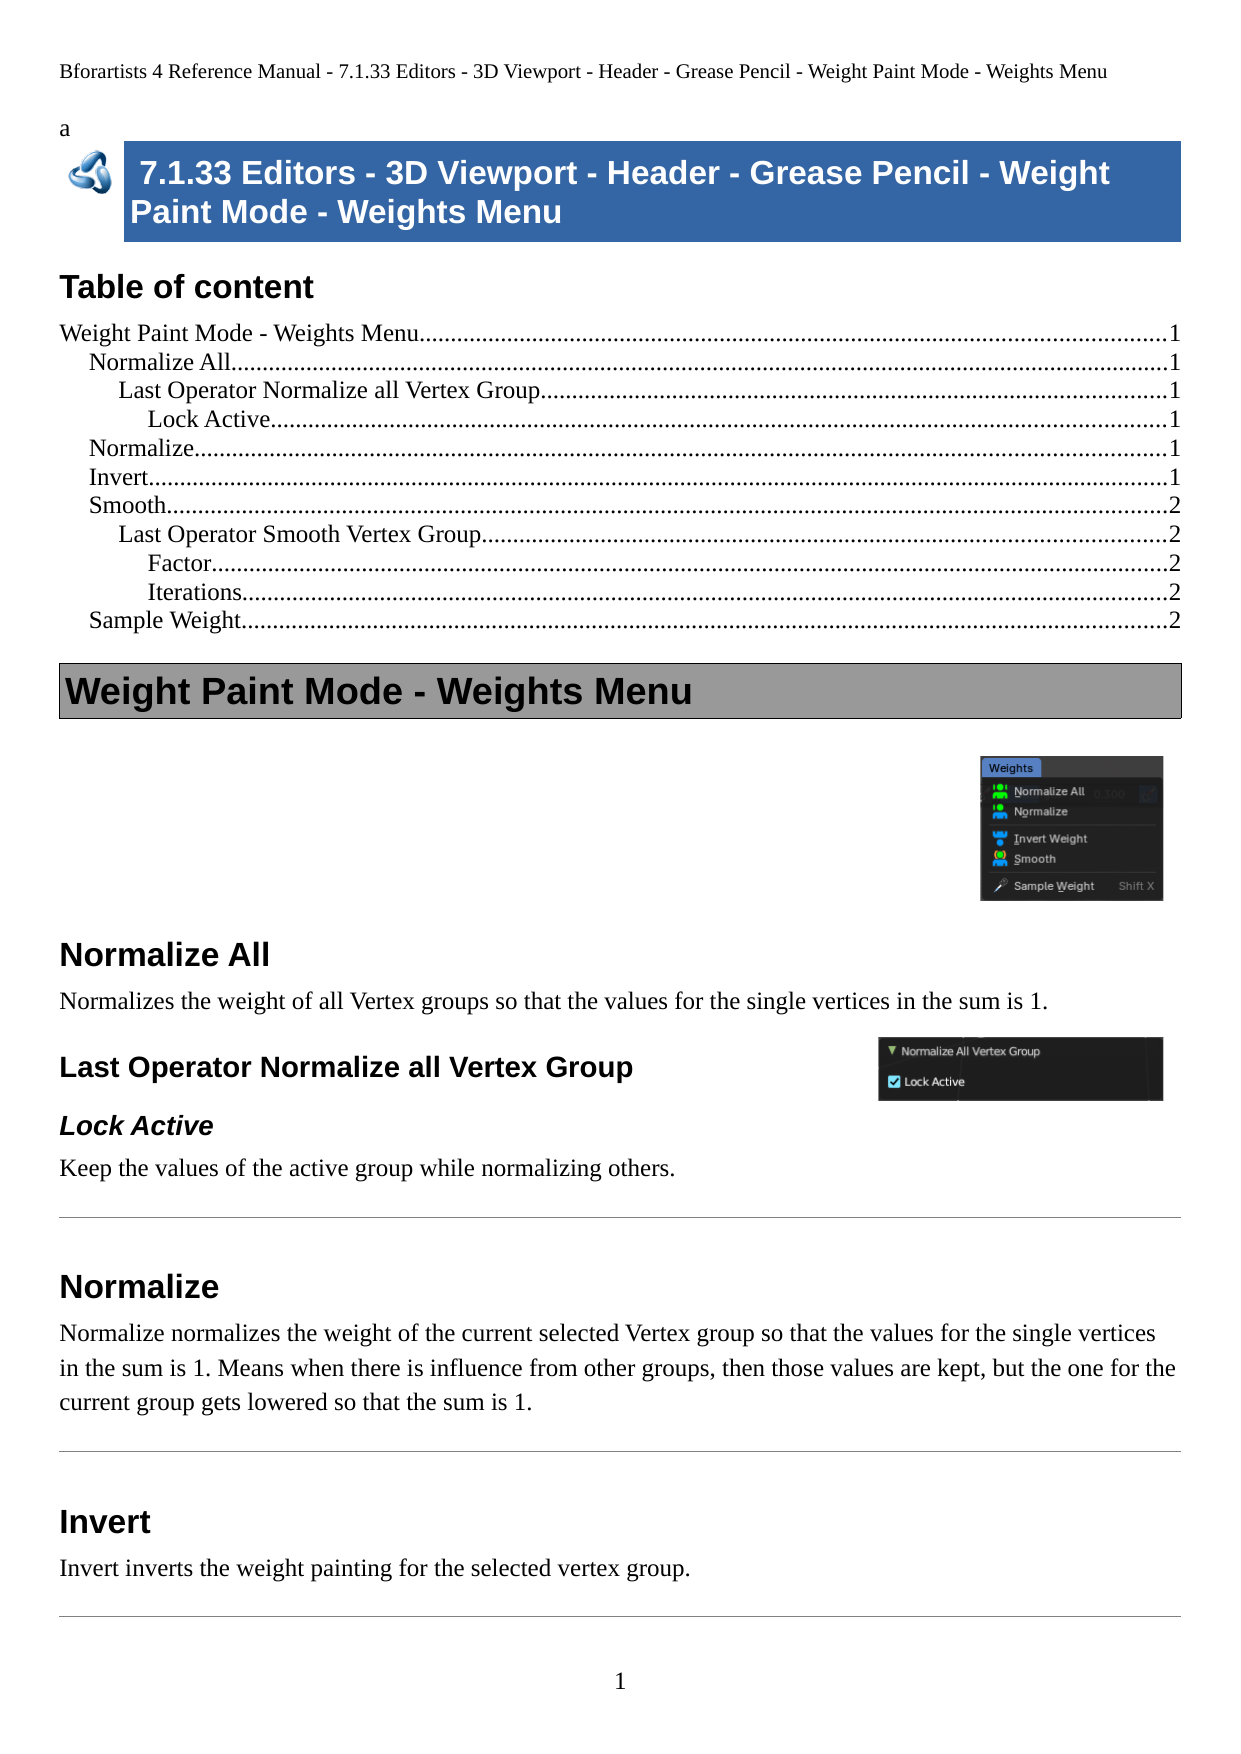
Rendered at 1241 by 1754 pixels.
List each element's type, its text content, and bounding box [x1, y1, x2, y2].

text Iterations 2 [147, 577, 1181, 605]
subtitle Table of content [59, 267, 1181, 305]
subtitle Last Operator Normalize all Vertex Group [59, 1050, 878, 1084]
text Last Operator Normalize all Vertex Group 1 [118, 375, 1181, 404]
text Normalizes the weight of all Vertex groups so that the values for the single vertices in the sum is 1. [59, 986, 1181, 1015]
table_header [59, 141, 124, 242]
subtitle Normalize All [59, 935, 1181, 974]
text Factor 2 [147, 548, 1181, 577]
text Normalize All 1 [88, 347, 1181, 375]
picture [980, 756, 1164, 901]
text Lock Active 1 [147, 404, 1181, 433]
text Invert 1 [88, 462, 1181, 490]
text Weight Paint Mode - Weights Menu 1 [59, 318, 1181, 347]
table_header Weight Paint Mode - Weights Menu [60, 664, 1181, 718]
text Smooth 2 [88, 490, 1181, 519]
text Invert inverts the weight painting for the selected vertex group. [59, 1553, 1181, 1581]
text a [59, 113, 1181, 141]
subtitle Lock Active [59, 1109, 1181, 1141]
text Last Operator Smooth Vertex Group 2 [118, 519, 1181, 548]
picture [65, 147, 114, 197]
text Normalize 1 [88, 433, 1181, 462]
table_header 7.1.33 Editors - 3D Viewport - Header - Grease Pencil - Weight Paint Mode - Weights Menu [124, 141, 1181, 242]
picture [878, 1037, 1164, 1101]
text Keep the values of the active group while normalizing others. [59, 1153, 1181, 1182]
subtitle Invert [59, 1501, 1181, 1540]
text Sample Weight 2 [88, 605, 1181, 634]
subtitle Normalize [59, 1267, 1181, 1306]
text Normalize normalizes the weight of the current selected Vertex group so that the values for the single vertices in the sum is 1. Means when there is influence from other groups, then those values are kept, but the one for the current group gets lowered so that the sum is 1. [59, 1318, 1181, 1416]
